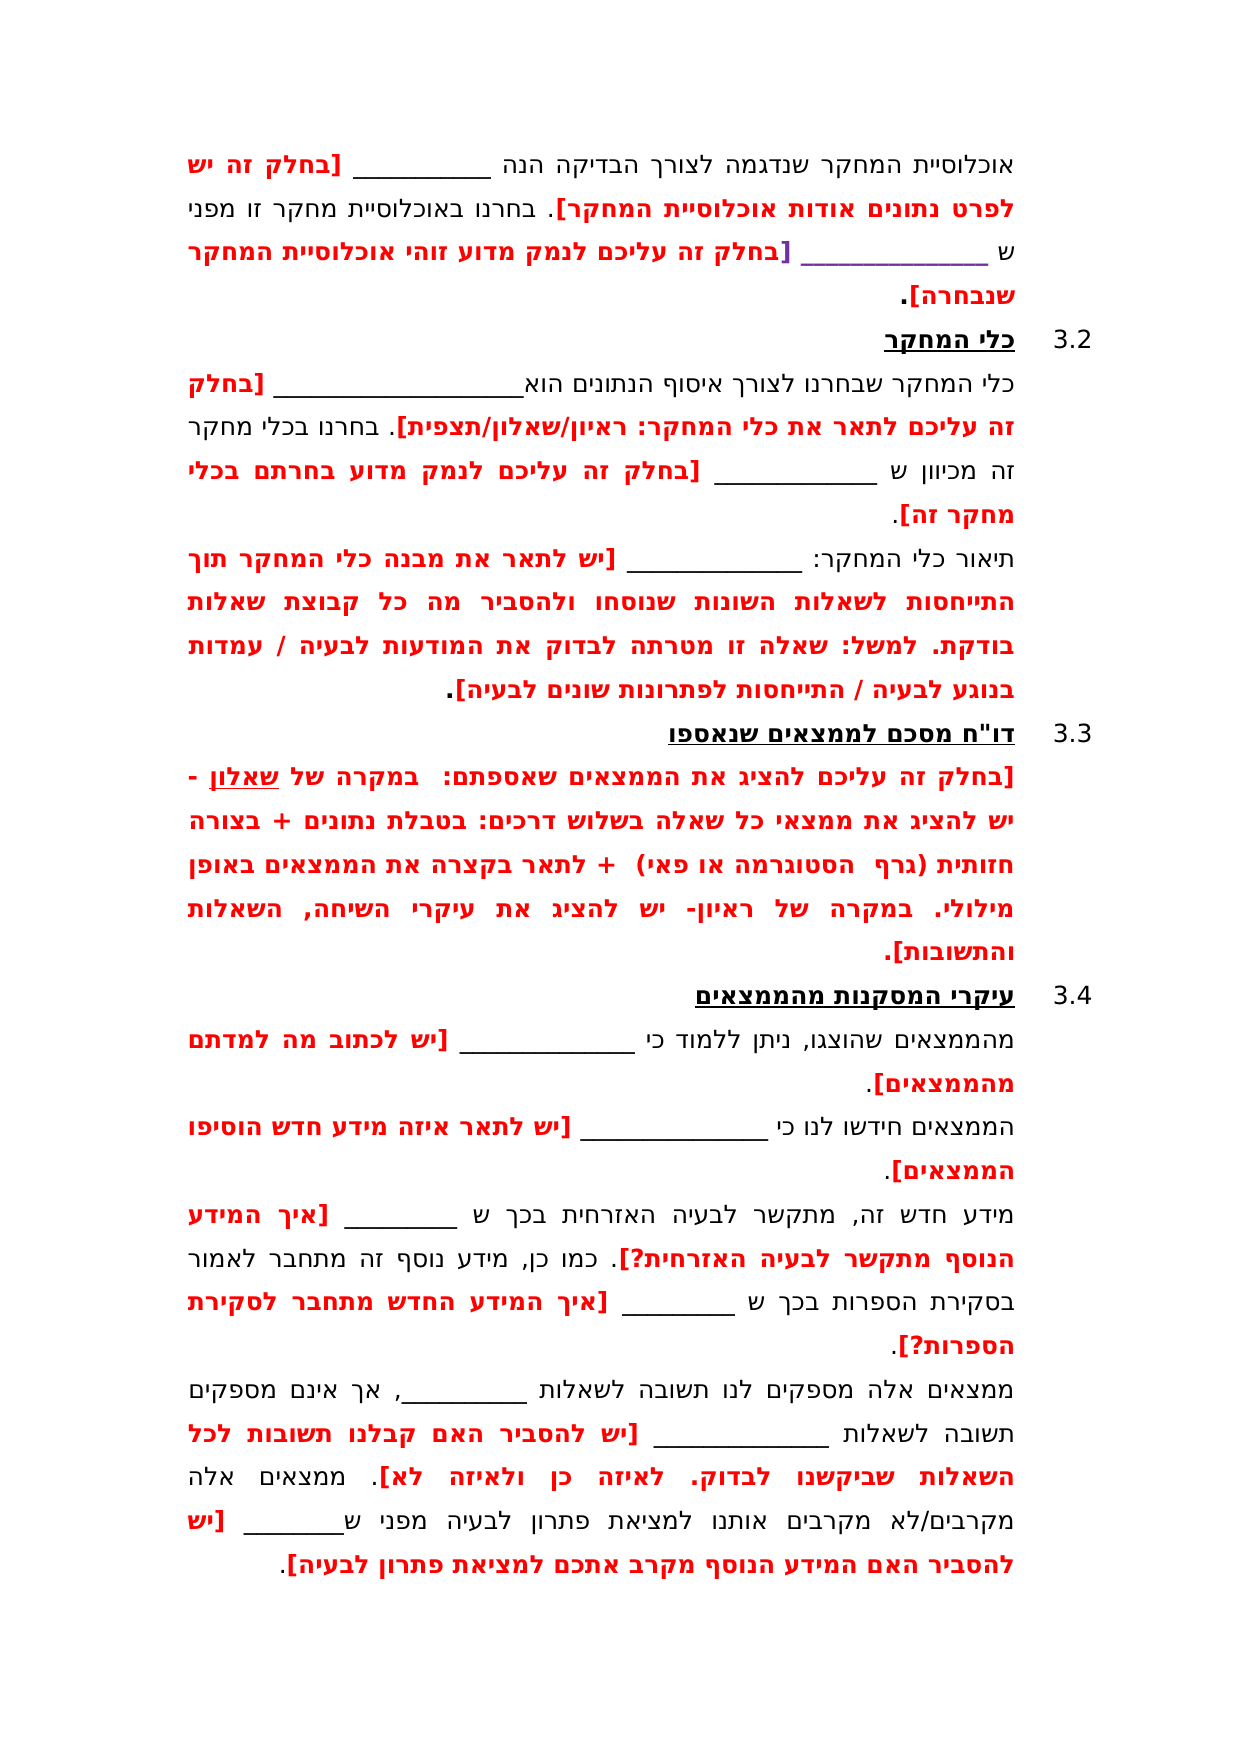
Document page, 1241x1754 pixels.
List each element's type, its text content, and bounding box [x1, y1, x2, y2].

list ממצאים אלה מספקים לנו תשובה לשאלות __________, אך אינם מספקים תשובה לשאלות ______________ [יש להסביר האם קבלנו תשובות לכל השאלות שביקשנו לבדוק. לאיזה כן ולאיזה לא]. ממצאים אלה מקרבים/לא מקרבים אותנו למציאת פתרון לבעיה מפני ש________ [יש להסביר האם המידע הנוסף מקרב אתכם למציאת פתרון לבעיה]. [187, 1375, 1015, 1579]
list הממצאים חידשו לנו כי _______________ [יש לתאר איזה מידע חדש הוסיפו הממצאים]. [187, 1112, 1015, 1185]
list מידע חדש זה, מתקשר לבעיה האזרחית בכך ש _________ [איך המידע הנוסף מתקשר לבעיה האזרחית?]. כמו כן, מידע נוסף זה מתחבר לאמור בסקירת הספרות בכך ש _________ [איך המידע החדש מתחבר לסקירת הספרות?]. [187, 1200, 1015, 1360]
list כלי המחקר שבחרנו לצורך איסוף הנתונים הוא____________________ [בחלק זה עליכם לתאר את כלי המחקר: ראיון/שאלון/תצפית]. בחרנו בכלי מחקר זה מכיוון ש _____________ [בחלק זה עליכם לנמק מדוע בחרתם בכלי מחקר זה]. תיאור כלי המחקר: ______________ [יש לתאר את מבנה כלי המחקר תוך התייחסות לשאלות השונות שנוסחו ולהסביר מה כל קבוצת שאלות בודקת. למשל: שאלה זו מטרתה לבדוק את המודעות לבעיה / עמדות בנוגע לבעיה / התייחסות לפתרונות שונים לבעיה]. [187, 369, 1015, 704]
list כלי המחקר [187, 325, 1053, 354]
list מהממצאים שהוצגו, ניתן ללמוד כי ______________ [יש לכתוב מה למדתם מהממצאים]. [187, 1025, 1015, 1098]
list אוכלוסיית המחקר שנדגמה לצורך הבדיקה הנה ___________ [בחלק זה יש לפרט נתונים אודות אוכלוסיית המחקר]. בחרנו באוכלוסיית מחקר זו מפני ש _______________ [בחלק זה עליכם לנמק מדוע זוהי אוכלוסיית המחקר שנבחרה]. [187, 150, 1015, 310]
list עיקרי המסקנות מהממצאים [187, 981, 1053, 1010]
list דו"ח מסכם לממצאים שנאספו [187, 719, 1053, 748]
list [בחלק זה עליכם להציג את הממצאים שאספתם: במקרה של שאלון - יש להציג את ממצאי כל שאלה בשלוש דרכים: בטבלת נתונים + בצורה חזותית (גרף הסטוגרמה או פאי) + לתאר בקצרה את הממצאים באופן מילולי. במקרה של ראיון- יש להציג את עיקרי השיחה, השאלות והתשובות]. [187, 762, 1015, 967]
